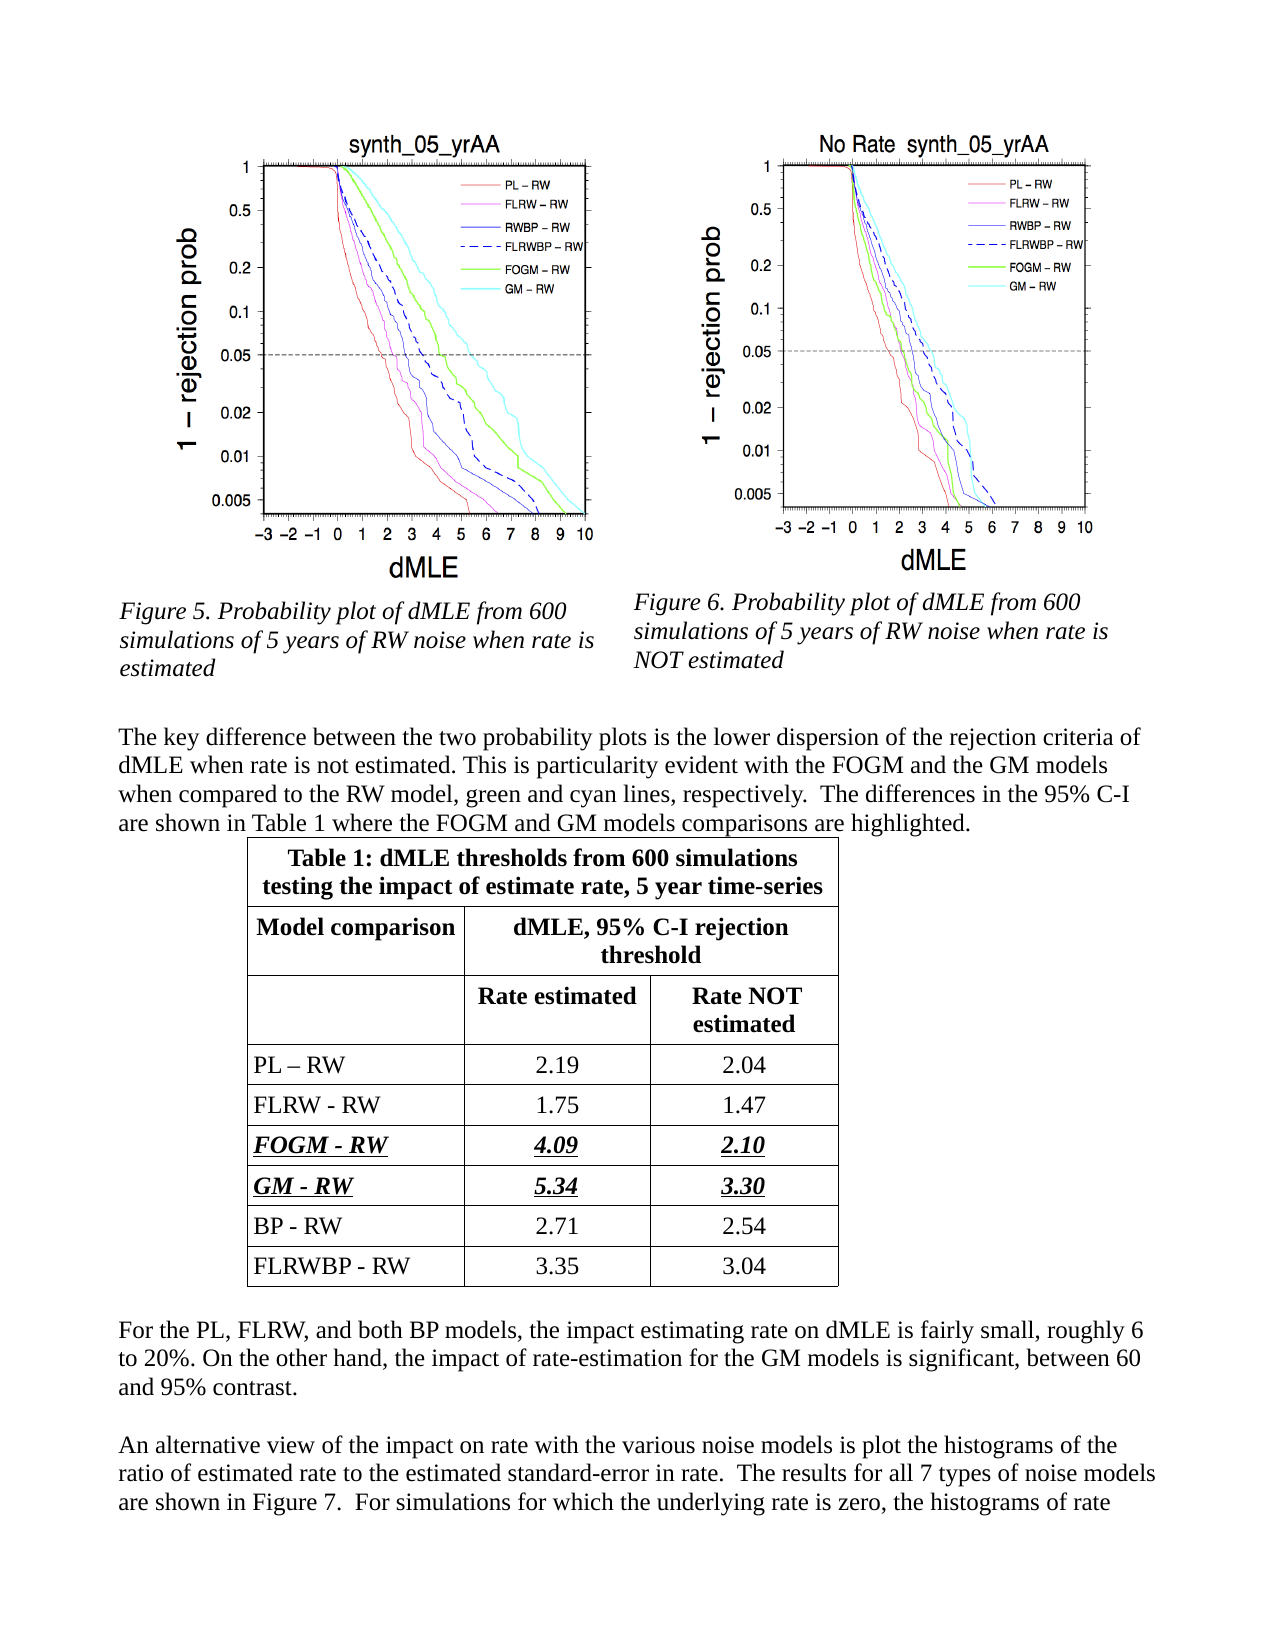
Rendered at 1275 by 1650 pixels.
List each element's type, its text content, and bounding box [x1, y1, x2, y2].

table_cell PL – RW [248, 1045, 464, 1084]
table_cell 2.19 [465, 1045, 650, 1084]
table_cell Rate estimated [465, 976, 650, 1044]
table_cell FLRW - RW [248, 1085, 464, 1125]
table_cell GM - RW [248, 1166, 464, 1205]
table_cell 2.10 [651, 1126, 838, 1165]
table_cell 3.35 [465, 1247, 650, 1286]
text Figure 5. Probability plot of dMLE from 600 simulations of 5 years of RW noise when rate is estimated [119, 131, 626, 682]
table_cell 2.54 [651, 1206, 838, 1246]
table_cell FLRWBP - RW [248, 1247, 464, 1286]
table_cell 1.75 [465, 1085, 650, 1125]
text The key difference between the two probability plots is the lower dispersion of the rejection criteria of dMLE when rate is not estimated. This is particularity evident with the FOGM and the GM models when compared to the RW model, green and cyan lines, respectively. The differences in the 95% C-I are shown in Table 1 where the FOGM and GM models comparisons are highlighted. [118, 204, 1157, 837]
table_cell 3.04 [651, 1247, 838, 1286]
table_cell BP - RW [248, 1206, 464, 1246]
table_cell 5.34 [465, 1166, 650, 1205]
table_cell 2.71 [465, 1206, 650, 1246]
table_cell 1.47 [651, 1085, 838, 1125]
text Figure 6. Probability plot of dMLE from 600 simulations of 5 years of RW noise when rate is NOT estimated [633, 131, 1137, 674]
table_cell 2.04 [651, 1045, 838, 1084]
picture [670, 118, 1100, 588]
text For the PL, FLRW, and both BP models, the impact estimating rate on dMLE is fairly small, roughly 6 to 20%. On the other hand, the impact of rate-estimation for the GM models is significant, between 60 and 95% contrast. [118, 1315, 1157, 1401]
table_header Table 1: dMLE thresholds from 600 simulations testing the impact of estimate rate, 5 year time-series [248, 838, 838, 906]
table_cell FOGM - RW [248, 1126, 464, 1165]
table_cell Rate NOT estimated [651, 976, 838, 1044]
table_cell Model comparison [248, 907, 464, 975]
text An alternative view of the impact on rate with the various noise models is plot the histograms of the ratio of estimated rate to the estimated standard-error in rate. The results for all 7 types of noise models are shown in Figure 7. For simulations for which the underlying rate is zero, the histograms of rate [118, 1430, 1157, 1516]
table_cell dMLE, 95% C-I rejection threshold [465, 907, 838, 975]
picture [143, 118, 602, 596]
table_cell 4.09 [465, 1126, 650, 1165]
table_cell [248, 976, 464, 1044]
table_cell 3.30 [651, 1166, 838, 1205]
